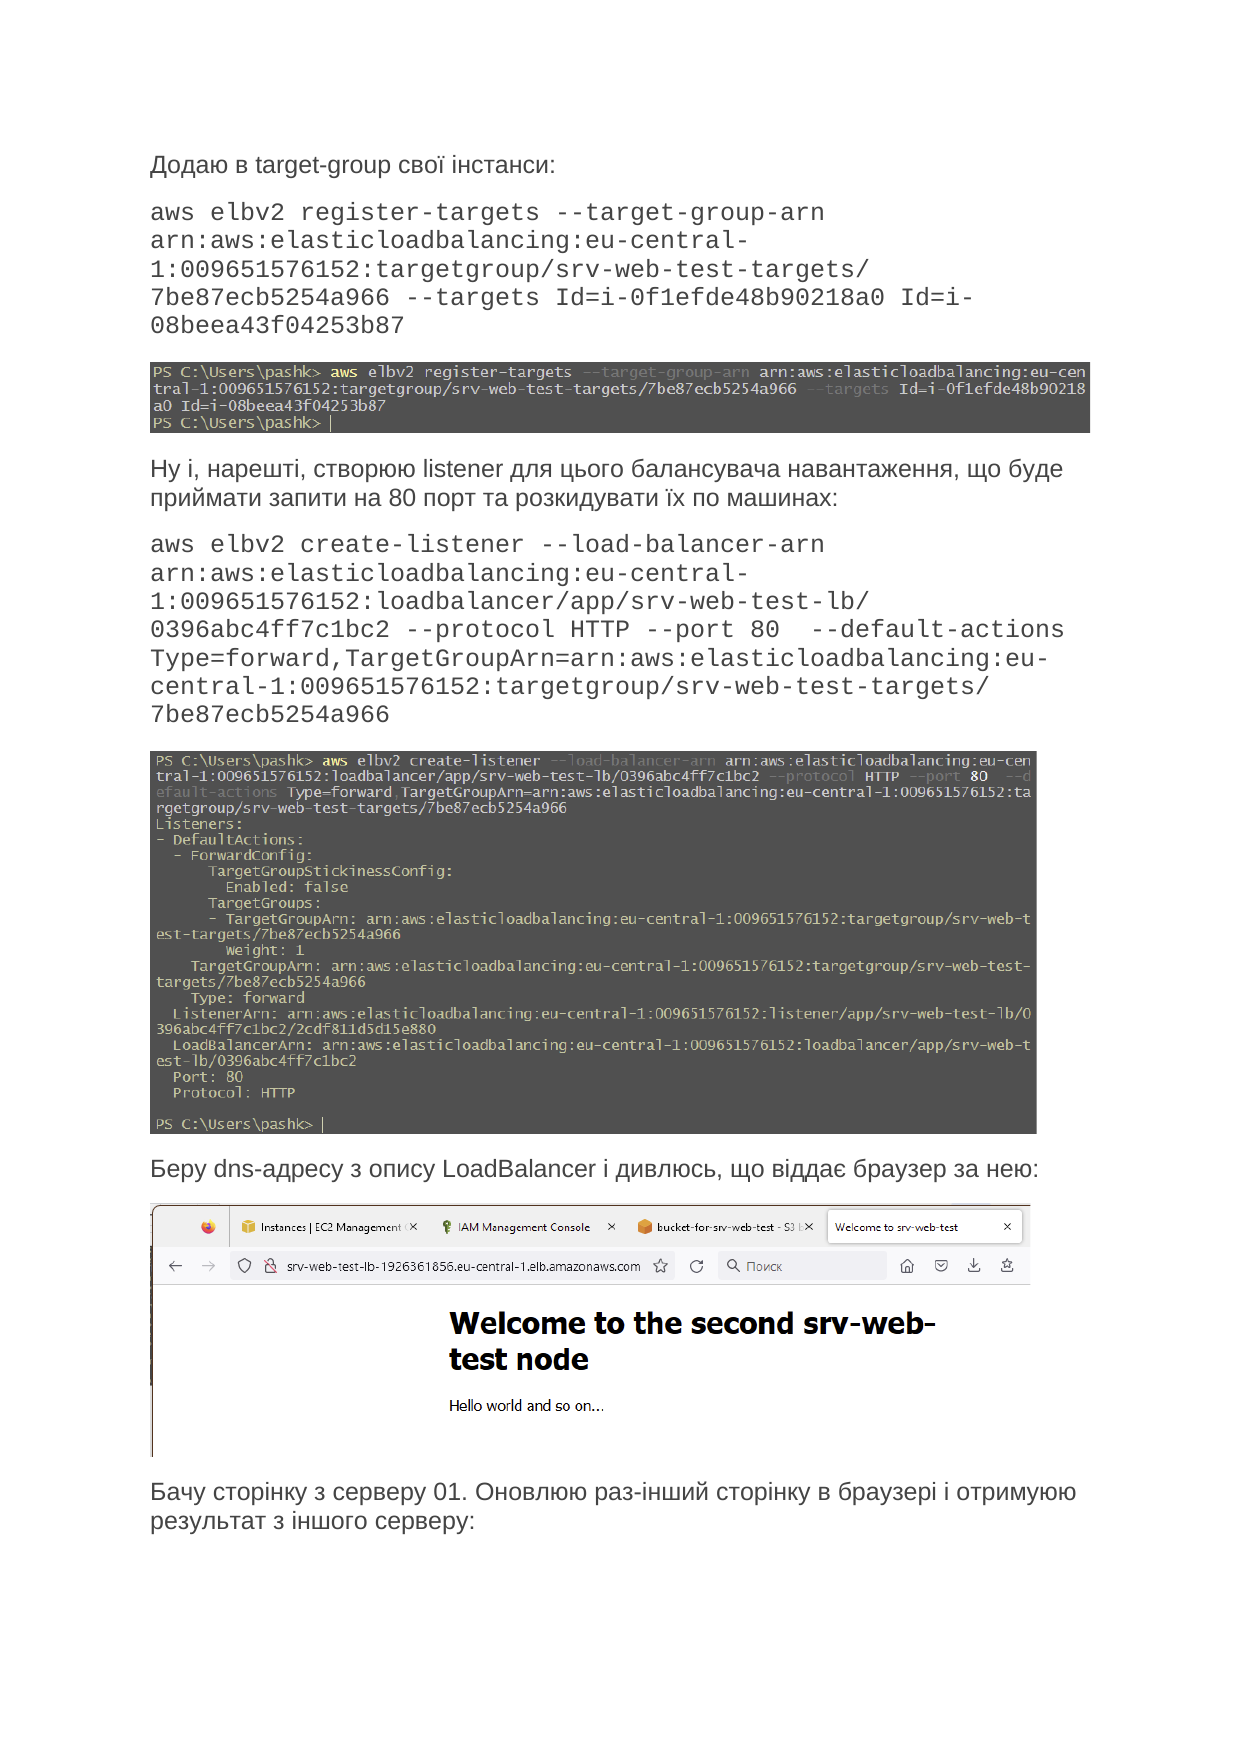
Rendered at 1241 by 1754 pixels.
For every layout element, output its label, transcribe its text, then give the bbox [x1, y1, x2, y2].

picture [150, 751, 1037, 1134]
text aws elbv2 create-listener --load-balancer-arn arn:aws:elasticloadbalancing:eu-central-1:009651576152:loadbalancer/app/srv-web-test-lb/0396abc4ff7c1bc2 --protocol HTTP --port 80 --default-actions Type=forward,TargetGroupArn=arn:aws:elasticloadbalancing:eu-central-1:009651576152:targetgroup/srv-web-test-targets/7be87ecb5254a966 [150, 532, 1090, 730]
text Додаю в target-group свої інстанси: [150, 150, 1090, 179]
picture [150, 362, 1091, 433]
text Беру dns-адресу з опису LoadBalancer і дивлюсь, що віддає браузер за нею: [150, 1154, 1090, 1183]
picture [150, 1203, 1031, 1457]
text aws elbv2 register-targets --target-group-arn arn:aws:elasticloadbalancing:eu-central-1:009651576152:targetgroup/srv-web-test-targets/7be87ecb5254a966 --targets Id=i-0f1efde48b90218a0 Id=i-08beea43f04253b87 [150, 199, 1090, 341]
text Бачу сторінку з серверу 01. Оновлюю раз-інший сторінку в браузері і отримуюю результат з іншого серверу: [150, 1477, 1090, 1535]
text Ну і, нарешті, створюю listener для цього балансувача навантаження, що буде приймати запити на 80 порт та розкидувати їх по машинах: [150, 454, 1090, 511]
